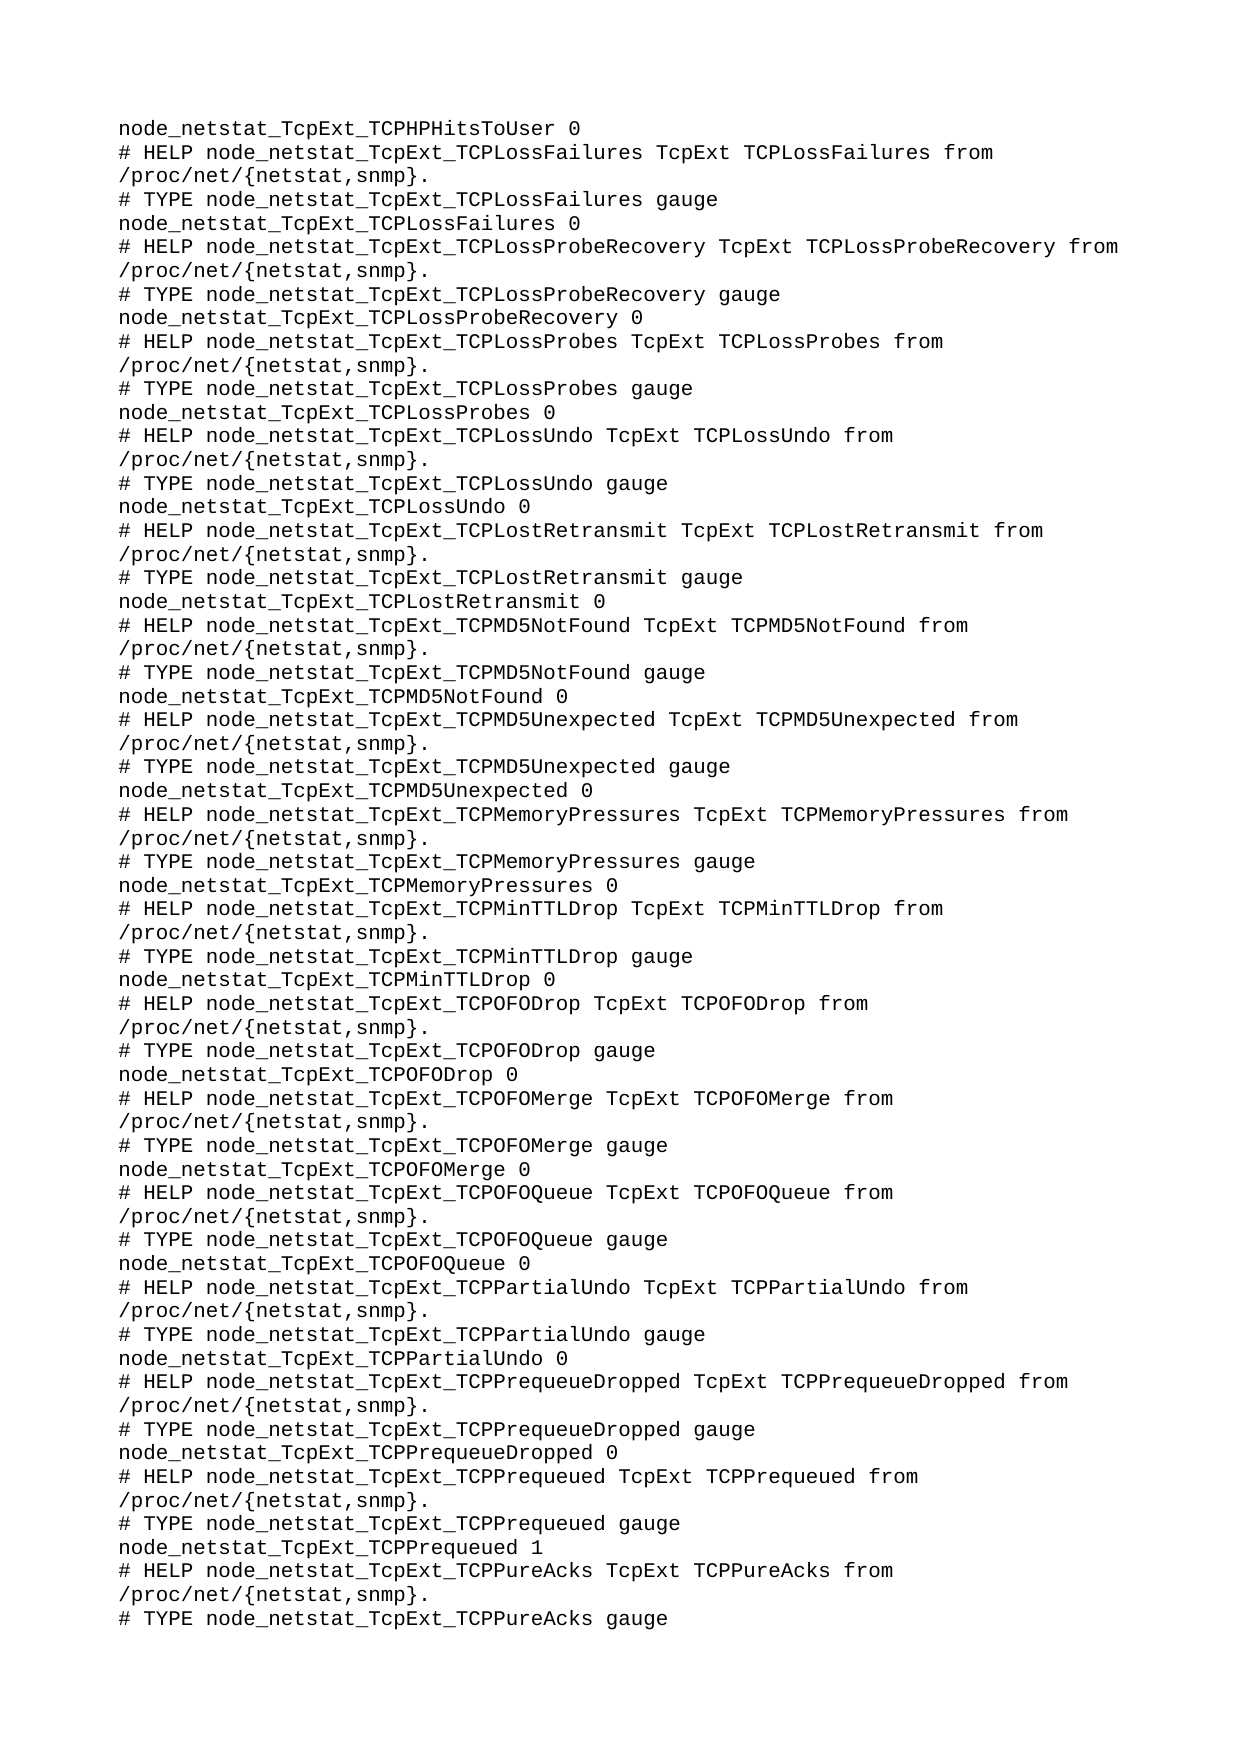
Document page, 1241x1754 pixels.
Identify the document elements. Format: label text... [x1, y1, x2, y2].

text node_netstat_TcpExt_TCPMemoryPressures 0 [118, 875, 1122, 898]
text node_netstat_TcpExt_TCPOFOQueue 0 [118, 1253, 1122, 1277]
text node_netstat_TcpExt_TCPOFOMerge 0 [118, 1158, 1122, 1182]
text node_netstat_TcpExt_TCPMD5NotFound 0 [118, 686, 1122, 709]
text # HELP node_netstat_TcpExt_TCPOFODrop TcpExt TCPOFODrop from /proc/net/{netstat,snmp}. [118, 993, 1122, 1040]
text # HELP node_netstat_TcpExt_TCPOFOMerge TcpExt TCPOFOMerge from /proc/net/{netstat,snmp}. [118, 1088, 1122, 1135]
text # HELP node_netstat_TcpExt_TCPPrequeued TcpExt TCPPrequeued from /proc/net/{netstat,snmp}. [118, 1466, 1122, 1513]
text # TYPE node_netstat_TcpExt_TCPMemoryPressures gauge [118, 851, 1122, 875]
text # TYPE node_netstat_TcpExt_TCPMinTTLDrop gauge [118, 946, 1122, 969]
text # TYPE node_netstat_TcpExt_TCPOFOQueue gauge [118, 1229, 1122, 1253]
text # TYPE node_netstat_TcpExt_TCPPrequeueDropped gauge [118, 1419, 1122, 1442]
text # TYPE node_netstat_TcpExt_TCPLossProbes gauge [118, 378, 1122, 402]
text # HELP node_netstat_TcpExt_TCPPrequeueDropped TcpExt TCPPrequeueDropped from /proc/net/{netstat,snmp}. [118, 1371, 1122, 1419]
text # TYPE node_netstat_TcpExt_TCPLossUndo gauge [118, 473, 1122, 496]
text # HELP node_netstat_TcpExt_TCPLossProbes TcpExt TCPLossProbes from /proc/net/{netstat,snmp}. [118, 331, 1122, 378]
text # TYPE node_netstat_TcpExt_TCPOFOMerge gauge [118, 1135, 1122, 1158]
text # HELP node_netstat_TcpExt_TCPLostRetransmit TcpExt TCPLostRetransmit from /proc/net/{netstat,snmp}. [118, 520, 1122, 567]
text node_netstat_TcpExt_TCPMD5Unexpected 0 [118, 780, 1122, 804]
text # TYPE node_netstat_TcpExt_TCPOFODrop gauge [118, 1040, 1122, 1064]
text # HELP node_netstat_TcpExt_TCPPartialUndo TcpExt TCPPartialUndo from /proc/net/{netstat,snmp}. [118, 1277, 1122, 1324]
text # HELP node_netstat_TcpExt_TCPLossFailures TcpExt TCPLossFailures from /proc/net/{netstat,snmp}. [118, 142, 1122, 189]
text # TYPE node_netstat_TcpExt_TCPLostRetransmit gauge [118, 567, 1122, 591]
text # TYPE node_netstat_TcpExt_TCPPrequeued gauge [118, 1513, 1122, 1537]
text # TYPE node_netstat_TcpExt_TCPPureAcks gauge [118, 1608, 1122, 1631]
text node_netstat_TcpExt_TCPHPHitsToUser 0 [118, 118, 1122, 142]
text # HELP node_netstat_TcpExt_TCPMD5NotFound TcpExt TCPMD5NotFound from /proc/net/{netstat,snmp}. [118, 615, 1122, 662]
text node_netstat_TcpExt_TCPPrequeued 1 [118, 1537, 1122, 1561]
text # TYPE node_netstat_TcpExt_TCPLossFailures gauge [118, 189, 1122, 213]
text # HELP node_netstat_TcpExt_TCPMD5Unexpected TcpExt TCPMD5Unexpected from /proc/net/{netstat,snmp}. [118, 709, 1122, 757]
text # HELP node_netstat_TcpExt_TCPMinTTLDrop TcpExt TCPMinTTLDrop from /proc/net/{netstat,snmp}. [118, 898, 1122, 946]
text node_netstat_TcpExt_TCPPartialUndo 0 [118, 1348, 1122, 1371]
text node_netstat_TcpExt_TCPLostRetransmit 0 [118, 591, 1122, 615]
text node_netstat_TcpExt_TCPOFODrop 0 [118, 1064, 1122, 1088]
text node_netstat_TcpExt_TCPLossFailures 0 [118, 213, 1122, 236]
text # HELP node_netstat_TcpExt_TCPLossProbeRecovery TcpExt TCPLossProbeRecovery from /proc/net/{netstat,snmp}. [118, 236, 1122, 284]
text node_netstat_TcpExt_TCPMinTTLDrop 0 [118, 969, 1122, 993]
text node_netstat_TcpExt_TCPLossProbeRecovery 0 [118, 307, 1122, 331]
text node_netstat_TcpExt_TCPPrequeueDropped 0 [118, 1442, 1122, 1466]
text # TYPE node_netstat_TcpExt_TCPLossProbeRecovery gauge [118, 284, 1122, 307]
text # HELP node_netstat_TcpExt_TCPLossUndo TcpExt TCPLossUndo from /proc/net/{netstat,snmp}. [118, 426, 1122, 473]
text # TYPE node_netstat_TcpExt_TCPMD5Unexpected gauge [118, 757, 1122, 780]
text # HELP node_netstat_TcpExt_TCPPureAcks TcpExt TCPPureAcks from /proc/net/{netstat,snmp}. [118, 1561, 1122, 1608]
text # HELP node_netstat_TcpExt_TCPMemoryPressures TcpExt TCPMemoryPressures from /proc/net/{netstat,snmp}. [118, 804, 1122, 851]
text # TYPE node_netstat_TcpExt_TCPPartialUndo gauge [118, 1324, 1122, 1348]
text # TYPE node_netstat_TcpExt_TCPMD5NotFound gauge [118, 662, 1122, 686]
text node_netstat_TcpExt_TCPLossProbes 0 [118, 402, 1122, 426]
text # HELP node_netstat_TcpExt_TCPOFOQueue TcpExt TCPOFOQueue from /proc/net/{netstat,snmp}. [118, 1182, 1122, 1229]
text node_netstat_TcpExt_TCPLossUndo 0 [118, 496, 1122, 520]
